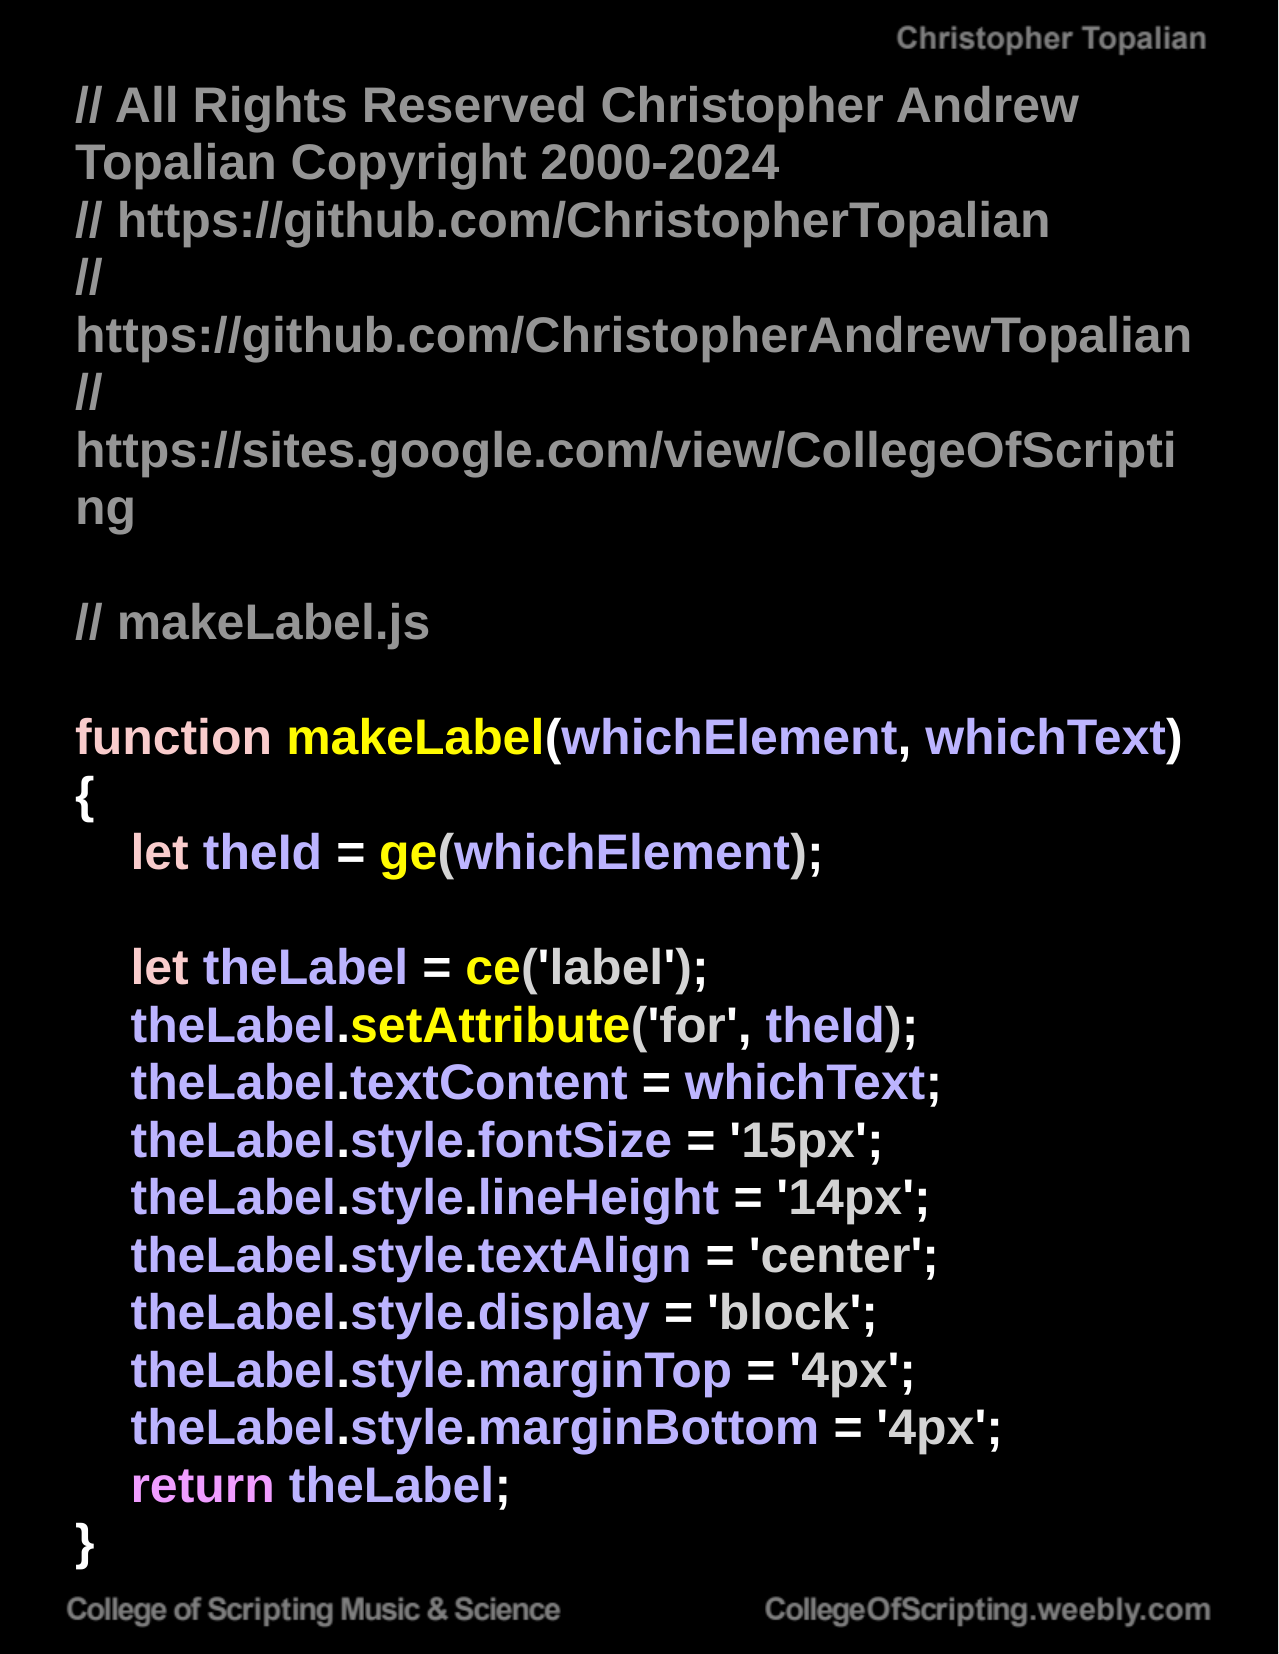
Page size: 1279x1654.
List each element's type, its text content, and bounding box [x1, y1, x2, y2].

text theLabel.style.marginBottom = '4px'; [75, 1397, 1203, 1455]
text let theId = ge(whichElement); [75, 822, 1203, 880]
text return theLabel; [75, 1455, 1203, 1512]
text theLabel.style.fontSize = '15px'; [75, 1110, 1203, 1167]
text // makeLabel.js [75, 592, 1203, 650]
text // https://sites.google.com/view/CollegeOfScripting [75, 362, 1203, 535]
text let theLabel = ce('label'); [75, 937, 1203, 995]
text theLabel.style.display = 'block'; [75, 1282, 1203, 1340]
text theLabel.style.marginTop = '4px'; [75, 1340, 1203, 1397]
text theLabel.style.lineHeight = '14px'; [75, 1167, 1203, 1225]
text // All Rights Reserved Christopher Andrew Topalian Copyright 2000-2024 [75, 75, 1203, 190]
text theLabel.setAttribute('for', theId); [75, 995, 1203, 1052]
text } [75, 1512, 1203, 1570]
text { [75, 765, 1203, 822]
text function makeLabel(whichElement, whichText) [75, 707, 1203, 765]
text theLabel.textContent = whichText; [75, 1052, 1203, 1110]
text // https://github.com/ChristopherAndrewTopalian [75, 247, 1203, 362]
text // https://github.com/ChristopherTopalian [75, 190, 1203, 247]
text theLabel.style.textAlign = 'center'; [75, 1225, 1203, 1282]
